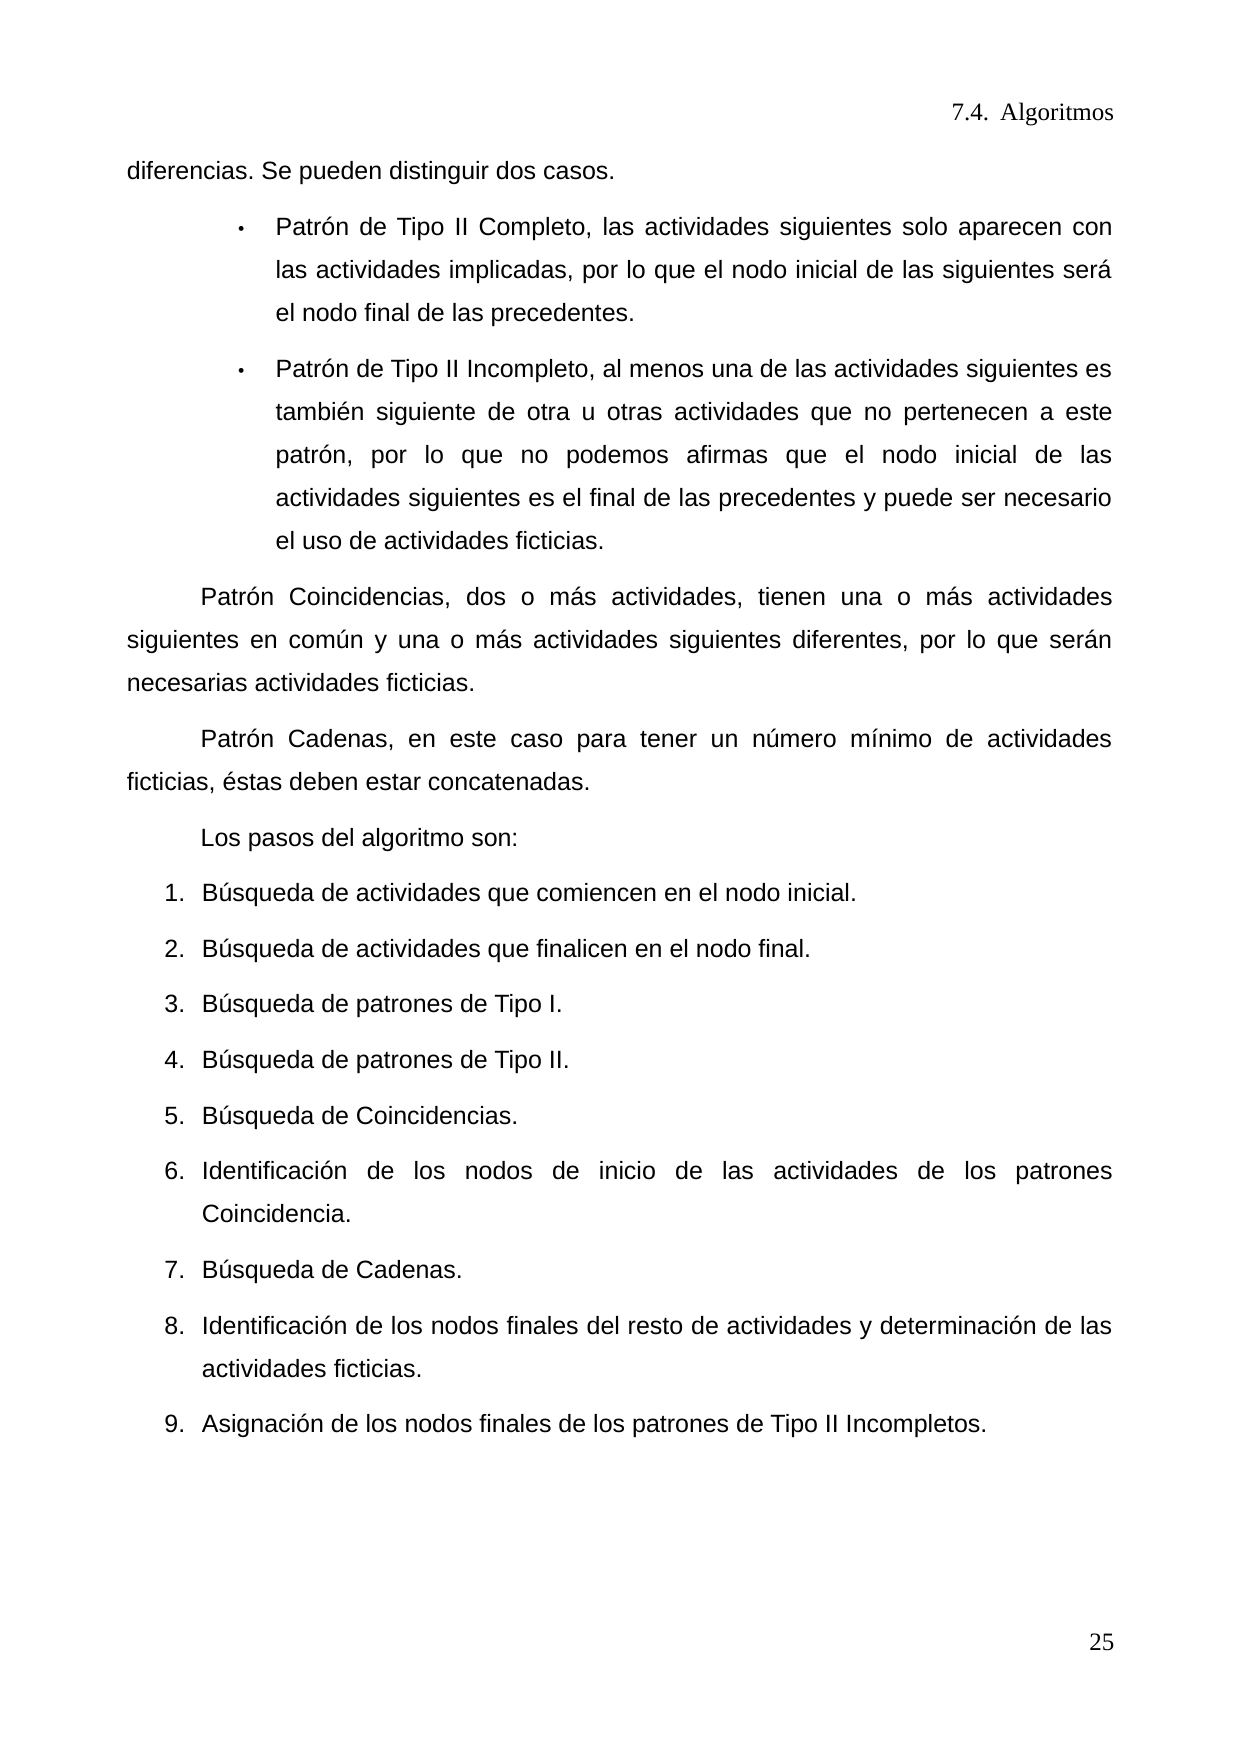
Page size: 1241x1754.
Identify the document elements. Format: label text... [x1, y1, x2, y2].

list Patrón de Tipo II Completo, las actividades siguientes solo aparecen con las actividades implicadas, por lo que el nodo inicial de las siguientes será el nodo final de las precedentes. [238, 212, 1114, 327]
text Patrón Coincidencias, dos o más actividades, tienen una o más actividades siguientes en común y una o más actividades siguientes diferentes, por lo que serán necesarias actividades ficticias. [127, 582, 1114, 697]
list Patrón de Tipo II Incompleto, al menos una de las actividades siguientes es también siguiente de otra u otras actividades que no pertenecen a este patrón, por lo que no podemos afirmas que el nodo inicial de las actividades siguientes es el final de las precedentes y puede ser necesario el uso de actividades ficticias. [238, 354, 1114, 555]
list Identificación de los nodos finales del resto de actividades y determinación de las actividades ficticias. [164, 1311, 1114, 1382]
list Búsqueda de patrones de Tipo II. [164, 1045, 1114, 1074]
text Los pasos del algoritmo son: [127, 822, 1114, 851]
list Búsqueda de actividades que finalicen en el nodo final. [164, 934, 1114, 962]
list Búsqueda de actividades que comiencen en el nodo inicial. [164, 878, 1114, 907]
list Identificación de los nodos de inicio de las actividades de los patrones Coincidencia. [164, 1156, 1114, 1228]
text diferencias. Se pueden distinguir dos casos. [127, 156, 1114, 185]
list Búsqueda de patrones de Tipo I. [164, 989, 1114, 1018]
list Asignación de los nodos finales de los patrones de Tipo II Incompletos. [164, 1409, 1114, 1438]
list Búsqueda de Cadenas. [164, 1255, 1114, 1284]
text Patrón Cadenas, en este caso para tener un número mínimo de actividades ficticias, éstas deben estar concatenadas. [127, 724, 1114, 796]
list Búsqueda de Coincidencias. [164, 1101, 1114, 1129]
